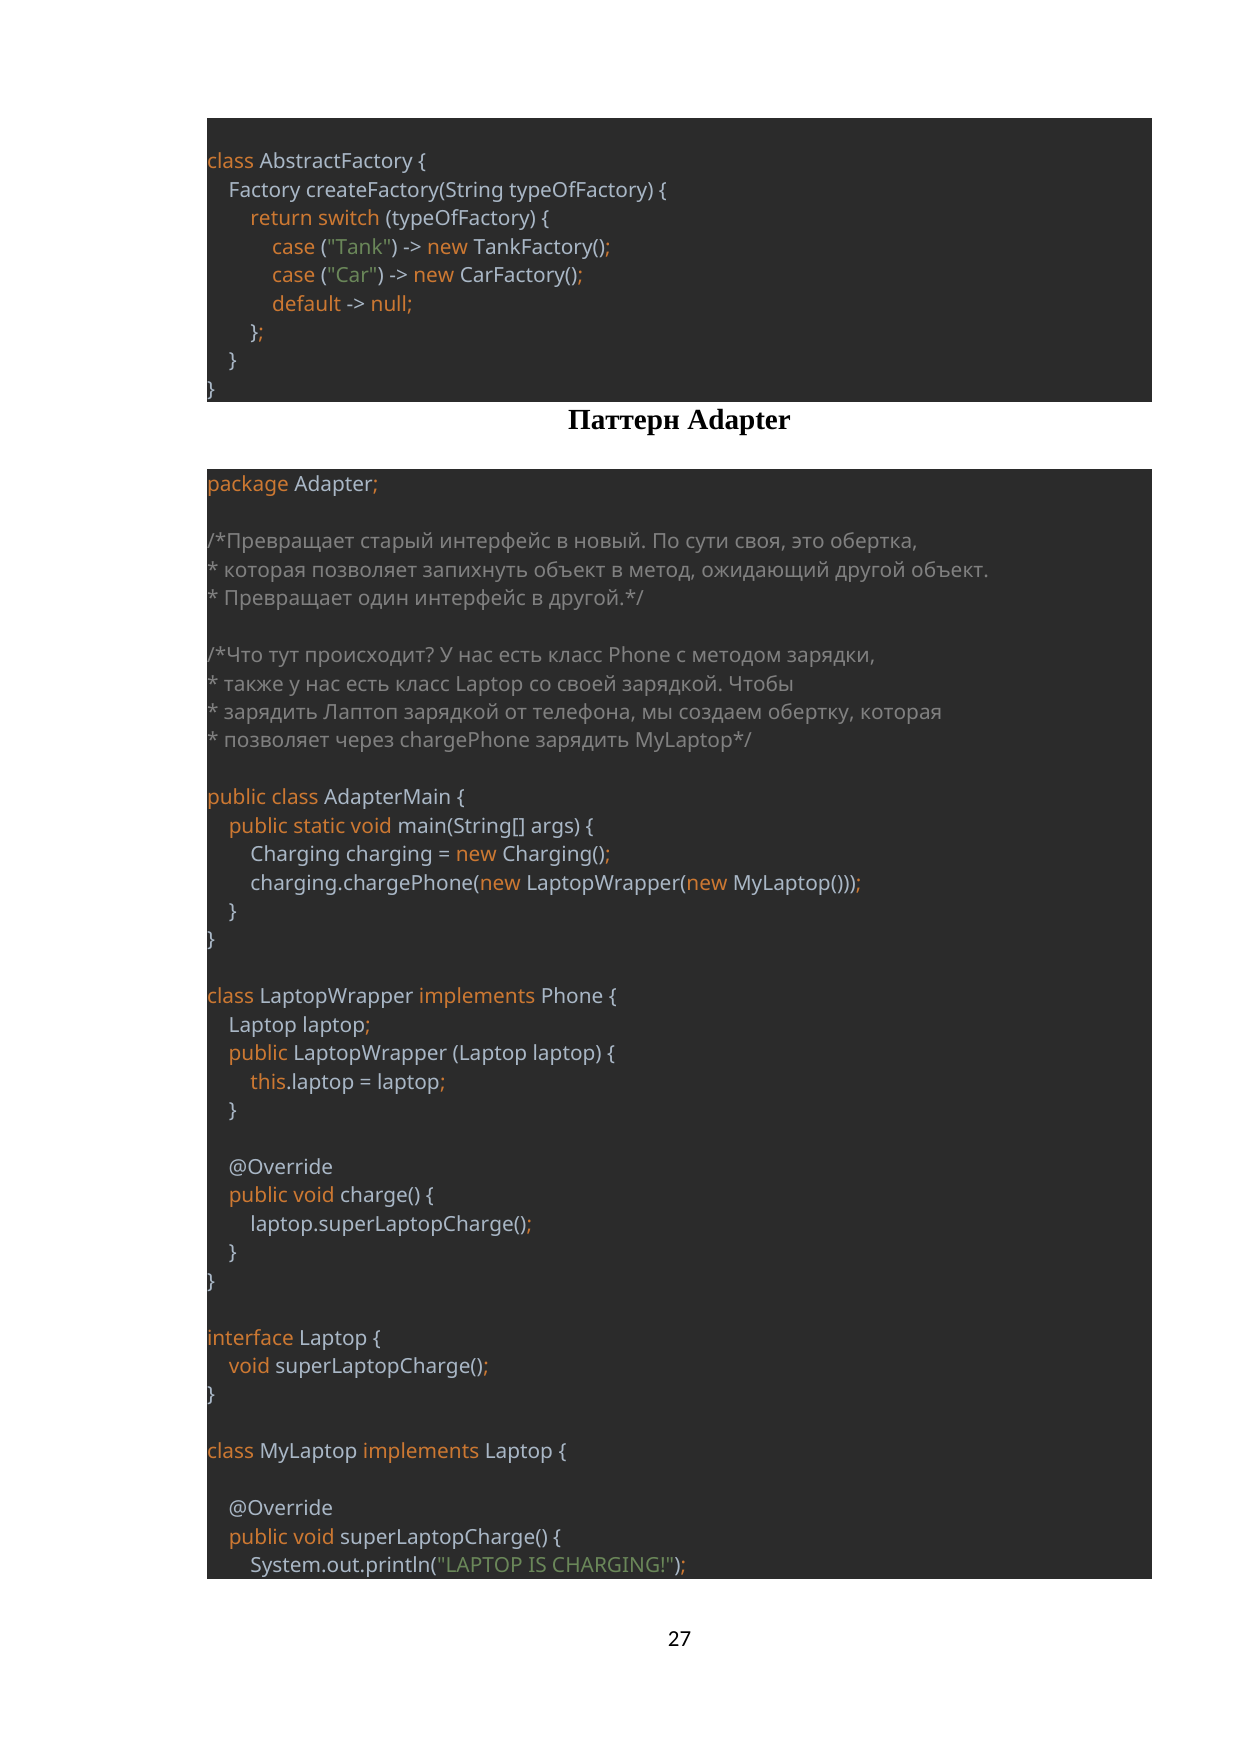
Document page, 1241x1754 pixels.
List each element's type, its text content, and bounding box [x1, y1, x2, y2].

text class AbstractFactory { Factory createFactory(String typeOfFactory) { return switch (typeOfFactory) { case ("Tank") -> new TankFactory(); case ("Car") -> new CarFactory(); default -> null; }; } } [207, 118, 1152, 402]
text Паттерн Adapter [207, 402, 1152, 436]
text package Adapter; /*Превращает старый интерфейс в новый. По сути своя, это обертка, * которая позволяет запихнуть объект в метод, ожидающий другой объект. * Превращает один интерфейс в другой.*/ /*Что тут происходит? У нас есть класс Phone с методом зарядки, * также у нас есть класс Laptop со своей зарядкой. Чтобы * зарядить Лаптоп зарядкой от телефона, мы создаем обертку, которая * позволяет через chargePhone зарядить MyLaptop*/ public class AdapterMain { public static void main(String[] args) { Charging charging = new Charging(); charging.chargePhone(new LaptopWrapper(new MyLaptop())); } } class LaptopWrapper implements Phone { Laptop laptop; public LaptopWrapper (Laptop laptop) { this.laptop = laptop; } @Override public void charge() { laptop.superLaptopCharge(); } } interface Laptop { void superLaptopCharge(); } class MyLaptop implements Laptop { @Override public void superLaptopCharge() { System.out.println("LAPTOP IS CHARGING!"); [207, 469, 1152, 1579]
